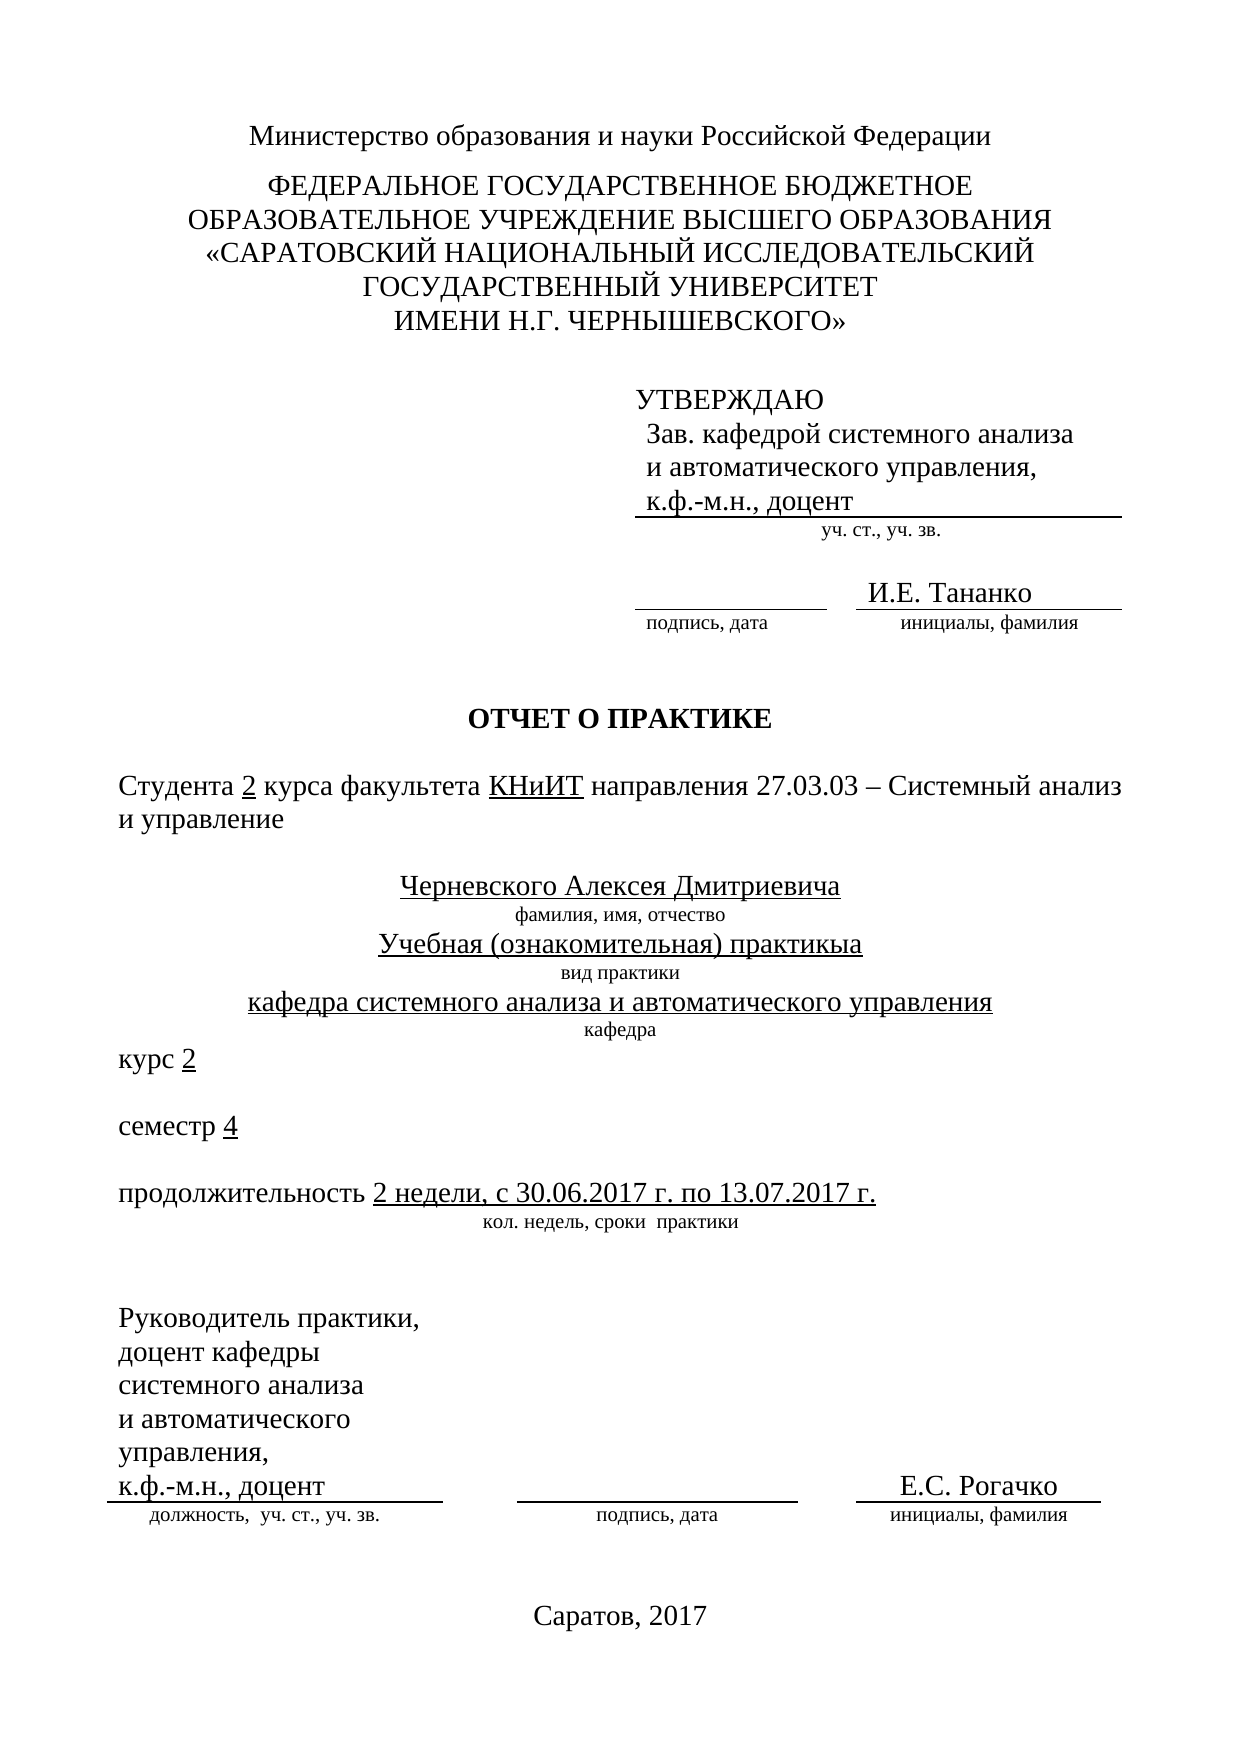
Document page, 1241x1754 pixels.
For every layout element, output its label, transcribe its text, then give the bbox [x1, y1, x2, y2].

text курс 2 [118, 1041, 1122, 1075]
table_cell И.Е. Тананко [856, 575, 1122, 608]
text ФЕДЕРАЛЬНОЕ ГОСУДАРСТВЕННОЕ БЮДЖЕТНОЕ ОБРАЗОВАТЕЛЬНОЕ УЧРЕЖДЕНИЕ ВЫСШЕГО ОБРАЗОВАНИЯ [118, 168, 1122, 236]
table_cell подпись, дата [517, 1503, 797, 1531]
text УТВЕРЖДАЮ [634, 382, 1122, 416]
table_cell [827, 575, 856, 608]
table_header Зав. кафедрой системного анализа и автоматического управления, [635, 416, 1122, 483]
table_cell [798, 1501, 856, 1531]
table_header [443, 1334, 517, 1501]
table_cell [443, 1501, 517, 1531]
text вид практики [118, 959, 1122, 984]
text семестр 4 [118, 1108, 1122, 1142]
table_header Е.С. Рогачко [856, 1334, 1101, 1501]
table_header [798, 1334, 856, 1501]
text Черневского Алексея Дмитриевича [118, 868, 1122, 902]
text Учебная (ознакомительная) практикыа [118, 926, 1122, 959]
table_cell инициалы, фамилия [856, 610, 1122, 634]
table_cell инициалы, фамилия [856, 1503, 1101, 1531]
table_cell должность, уч. ст., уч. зв. [107, 1503, 443, 1531]
text продолжительность 2 недели, с 30.06.2017 г. по 13.07.2017 г. [118, 1175, 1122, 1209]
table_cell подпись, дата [635, 610, 827, 634]
text ОТЧЕТ О ПРАКТИКЕ [118, 701, 1122, 734]
text фамилия, имя, отчество [118, 902, 1122, 926]
text ГОСУДАРСТВЕННЫЙ УНИВЕРСИТЕТ [118, 269, 1122, 303]
text «САРАТОВСКИЙ НАЦИОНАЛЬНЫЙ ИССЛЕДОВАТЕЛЬСКИЙ [118, 236, 1122, 269]
table_header [517, 1334, 797, 1501]
table_cell уч. ст., уч. зв. [635, 518, 1122, 541]
text Саратов, 2017 [118, 1598, 1122, 1631]
text кафедра системного анализа и автоматического управления [118, 984, 1122, 1017]
table_cell [635, 541, 1122, 575]
subtitle Министерство образования и науки Российской Федерации [118, 118, 1122, 152]
text кол. недель, сроки практики [118, 1209, 1122, 1233]
table_cell [827, 609, 856, 634]
text кафедра [118, 1017, 1122, 1041]
text Студента 2 курса факультета КНиИТ направления 27.03.03 – Системный анализ и управление [118, 768, 1122, 835]
table_cell к.ф.-м.н., доцент [635, 483, 1122, 516]
text ИМЕНИ Н.Г. ЧЕРНЫШЕВСКОГО» [118, 303, 1122, 336]
table_cell [635, 575, 827, 608]
text Руководитель практики, [118, 1300, 1122, 1334]
table_header доцент кафедры системного анализа и автоматического управления, к.ф.-м.н., доцент [107, 1334, 443, 1501]
